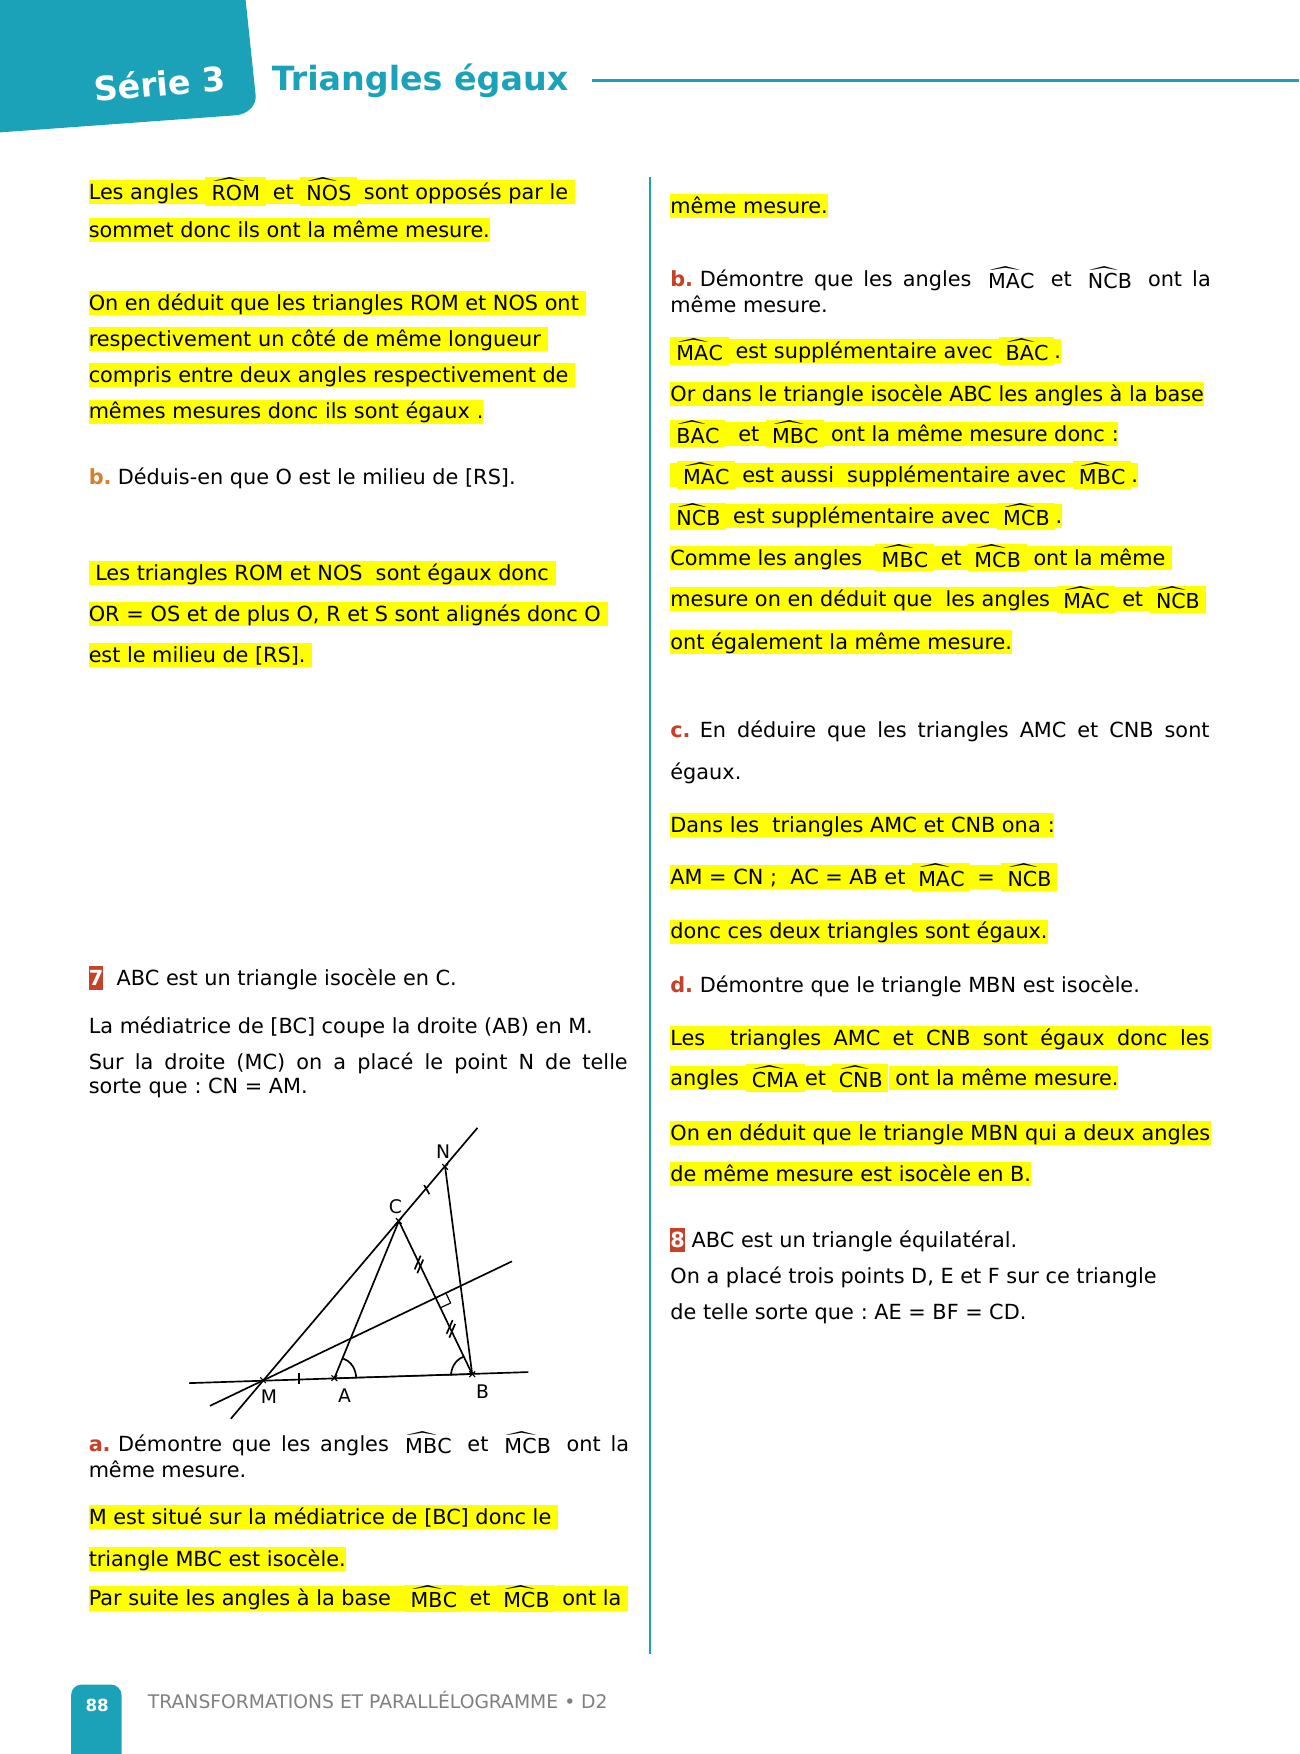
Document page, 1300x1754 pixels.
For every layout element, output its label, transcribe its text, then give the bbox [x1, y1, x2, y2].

subtitle On a placé trois points D, E et F sur ce triangle [670, 1264, 1211, 1288]
list Les triangles ROM et NOS sont égaux donc OR = OS et de plus O, R et S sont alignés donc O est le milieu de [RS]. [51, 543, 629, 667]
list On en déduit que le triangle MBN qui a deux angles de même mesure est isocèle en B. [670, 1103, 1211, 1186]
list En déduire que les triangles AMC et CNB sont égaux. [670, 701, 1211, 784]
subtitle ABC est un triangle équilatéral. [685, 1228, 1211, 1252]
list Démontre que les angles et ont la même mesure. [88, 1431, 629, 1482]
subtitle Déduis-en que O est le milieu de [RS]. [88, 465, 629, 490]
list M est situé sur la médiatrice de [BC] donc le triangle MBC est isocèle. [88, 1488, 629, 1571]
subtitle Sur la droite (MC) on a placé le point N de telle sorte que : CN = AM. [88, 1050, 629, 1098]
list Démontre que le triangle MBN est isocèle. [670, 956, 1211, 997]
list Les triangles AMC et CNB sont égaux donc les angles et ont la même mesure. [670, 1009, 1211, 1092]
list Démontre que les angles et ont la même mesure. [670, 266, 1211, 317]
list est supplémentaire avec . [670, 489, 1211, 530]
list Les angles et sont opposés par le sommet donc ils ont la même mesure. [51, 177, 629, 242]
subtitle ABC est un triangle isocèle en C. [103, 966, 629, 990]
subtitle de telle sorte que : AE = BF = CD. [670, 1300, 1211, 1324]
list Or dans le triangle isocèle ABC les angles à la base et ont la même mesure donc : [670, 365, 1211, 447]
text donc ces deux triangles sont égaux. [670, 902, 1211, 944]
list Par suite les angles à la base et ont la même mesure. [88, 1571, 629, 1612]
list est supplémentaire avec . [670, 323, 1211, 365]
list On en déduit que les triangles ROM et NOS ont respectivement un côté de même longueur compris entre deux angles respectivement de mêmes mesures donc ils sont égaux . [51, 291, 629, 424]
text AM = CN ; AC = AB et = [670, 849, 1211, 891]
list Par suite les angles à la base et ont la même mesure. [670, 177, 1211, 218]
list est aussi supplémentaire avec . [670, 447, 1211, 489]
text Dans les triangles AMC et CNB ona : [670, 796, 1211, 837]
subtitle La médiatrice de [BC] coupe la droite (AB) en M. [88, 1014, 629, 1038]
list Comme les angles et ont la même mesure on en déduit que les angles et ont également la même mesure. [670, 530, 1211, 654]
